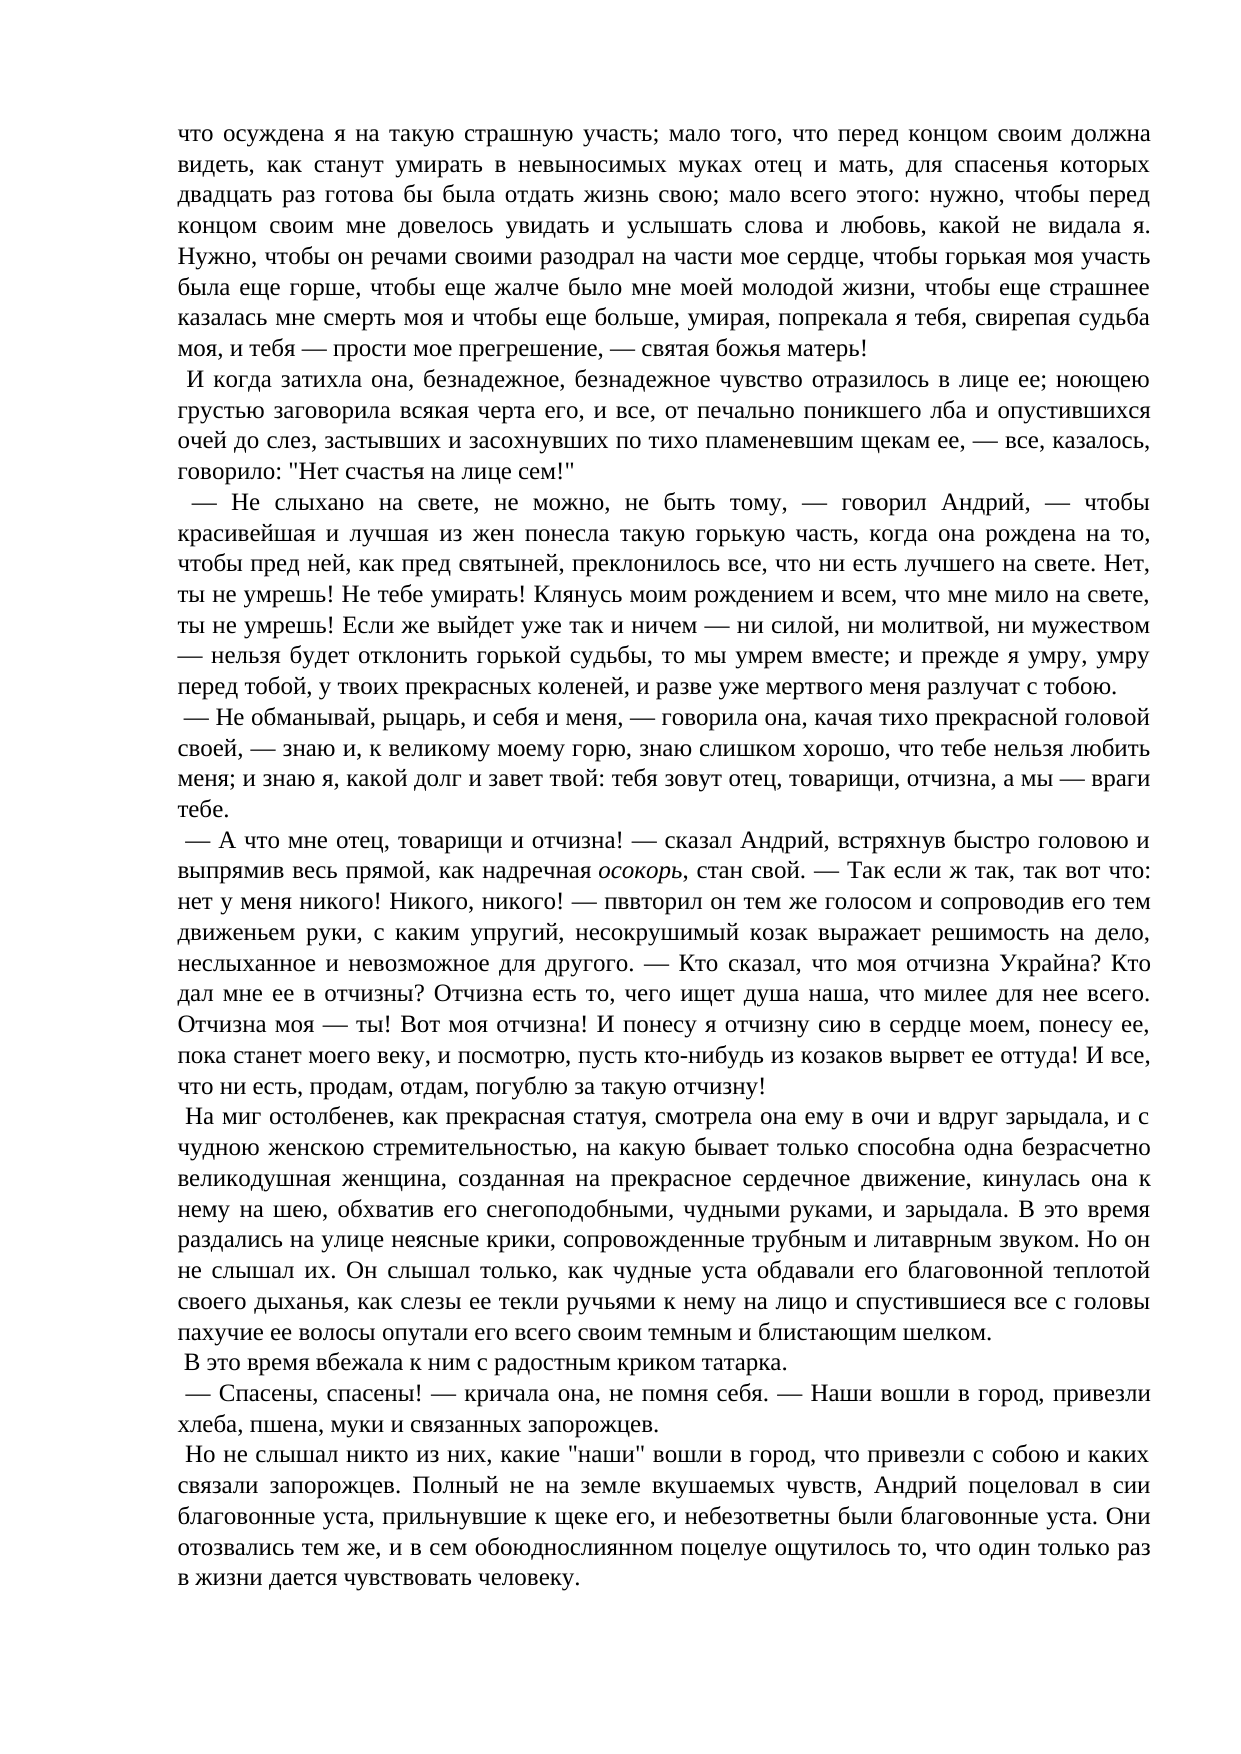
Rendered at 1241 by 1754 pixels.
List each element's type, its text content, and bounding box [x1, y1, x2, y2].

text — Спасены, спасены! — кричала она, не помня себя. — Наши вошли в город, привезли хлеба, пшена, муки и связанных запорожцев. [177, 1378, 1152, 1437]
text Но не слышал никто из них, какие "наши" вошли в город, что привезли с собою и каких связали запорожцев. Полный не на земле вкушаемых чувств, Андрий поцеловал в сии благовонные уста, прильнувшие к щеке его, и небезответны были благовонные уста. Они отозвались тем же, и в сем обоюднослиянном поцелуе ощутилось то, что один только раз в жизни дается чувствовать человеку. [177, 1439, 1152, 1591]
text На миг остолбенев, как прекрасная статуя, смотрела она ему в очи и вдруг зарыдала, и с чудною женскою стремительностью, на какую бывает только способна одна безрасчетно великодушная женщина, созданная на прекрасное сердечное движение, кинулась она к нему на шею, обхватив его снегоподобными, чудными руками, и зарыдала. В это время раздались на улице неясные крики, сопровожденные трубным и литаврным звуком. Но он не слышал их. Он слышал только, как чудные уста обдавали его благовонной теплотой своего дыханья, как слезы ее текли ручьями к нему на лицо и спустившиеся все с головы пахучие ее волосы опутали его всего своим темным и блистающим шелком. [177, 1101, 1152, 1345]
text — Не обманывай, рыцарь, и себя и меня, — говорила она, качая тихо прекрасной головой своей, — знаю и, к великому моему горю, знаю слишком хорошо, что тебе нельзя любить меня; и знаю я, какой долг и завет твой: тебя зовут отец, товарищи, отчизна, а мы — враги тебе. [177, 702, 1152, 823]
text И когда затихла она, безнадежное, безнадежное чувство отразилось в лице ее; ноющею грустью заговорила всякая черта его, и все, от печально поникшего лба и опустившихся очей до слез, застывших и засохнувших по тихо пламеневшим щекам ее, — все, казалось, говорило: "Нет счастья на лице сем!" [177, 364, 1152, 485]
text В это время вбежала к ним с радостным криком татарка. [177, 1347, 1152, 1376]
text что осуждена я на такую страшную участь; мало того, что перед концом своим должна видеть, как станут умирать в невыносимых муках отец и мать, для спасенья которых двадцать раз готова бы была отдать жизнь свою; мало всего этого: нужно, чтобы перед концом своим мне довелось увидать и услышать слова и любовь, какой не видала я. Нужно, чтобы он речами своими разодрал на части мое сердце, чтобы горькая моя участь была еще горше, чтобы еще жалче было мне моей молодой жизни, чтобы еще страшнее казалась мне смерть моя и чтобы еще больше, умирая, попрекала я тебя, свирепая судьба моя, и тебя — прости мое прегрешение, — святая божья матерь! [177, 118, 1152, 362]
text — Не слыхано на свете, не можно, не быть тому, — говорил Андрий, — чтобы красивейшая и лучшая из жен понесла такую горькую часть, когда она рождена на то, чтобы пред ней, как пред святыней, преклонилось все, что ни есть лучшего на свете. Нет, ты не умрешь! Не тебе умирать! Клянусь моим рождением и всем, что мне мило на свете, ты не умрешь! Если же выйдет уже так и ничем — ни силой, ни молитвой, ни мужеством — нельзя будет отклонить горькой судьбы, то мы умрем вместе; и прежде я умру, умру перед тобой, у твоих прекрасных коленей, и разве уже мертвого меня разлучат с тобою. [177, 487, 1152, 700]
text — А что мне отец, товарищи и отчизна! — сказал Андрий, встряхнув быстро головою и выпрямив весь прямой, как надречная осокорь, стан свой. — Так если ж так, так вот что: нет у меня никого! Никого, никого! — пввторил он тем же голосом и сопроводив его тем движеньем руки, с каким упругий, несокрушимый козак выражает решимость на дело, неслыханное и невозможное для другого. — Кто сказал, что моя отчизна Украйна? Кто дал мне ее в отчизны? Отчизна есть то, чего ищет душа наша, что милее для нее всего. Отчизна моя — ты! Вот моя отчизна! И понесу я отчизну сию в сердце моем, понесу ее, пока станет моего веку, и посмотрю, пусть кто-нибудь из козаков вырвет ее оттуда! И все, что ни есть, продам, отдам, погублю за такую отчизну! [177, 825, 1152, 1099]
